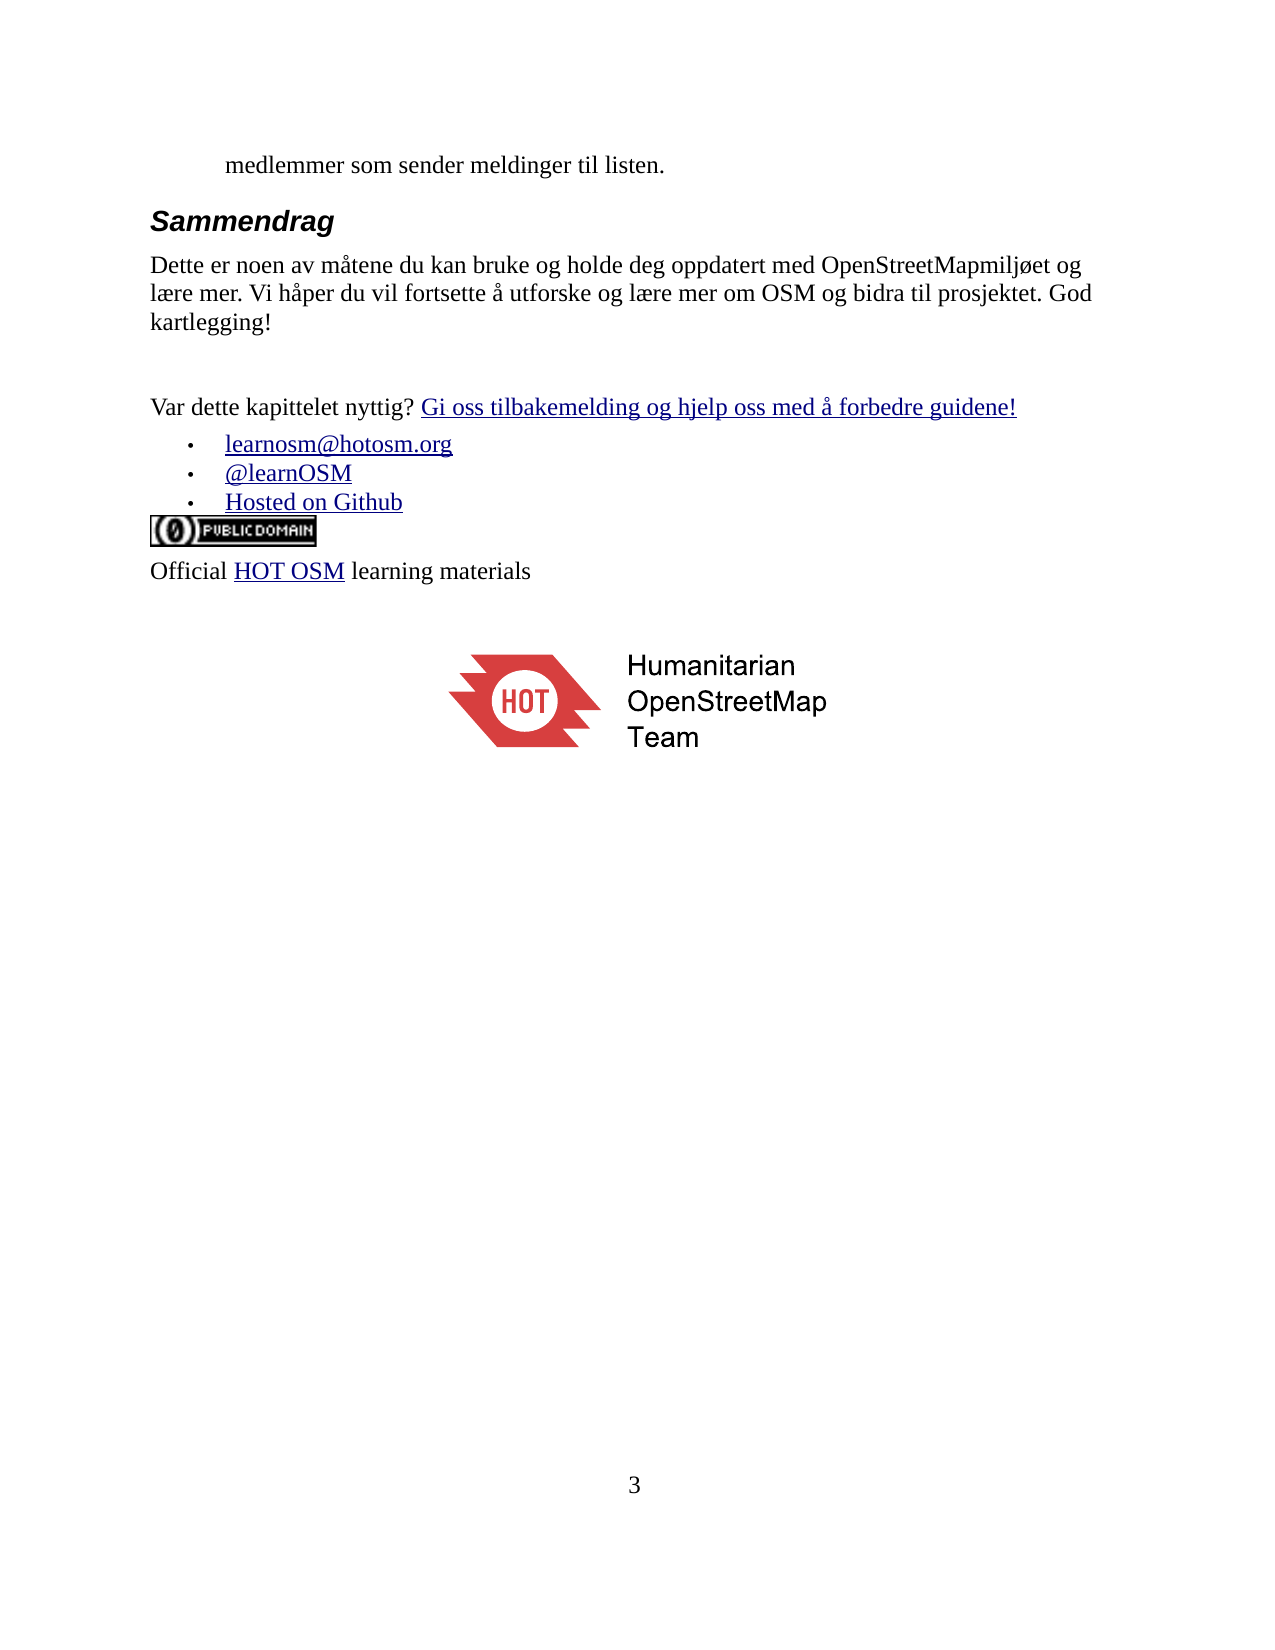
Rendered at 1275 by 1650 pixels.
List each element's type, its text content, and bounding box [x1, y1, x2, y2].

text Official HOT OSM learning materials [150, 556, 1125, 584]
picture [150, 515, 317, 547]
text Var dette kapittelet nyttig? Gi oss tilbakemelding og hjelp oss med å forbedre guidene! [150, 392, 1125, 420]
list Hosted on Github [187, 487, 1125, 516]
text Dette er noen av måtene du kan bruke og holde deg oppdatert med OpenStreetMapmiljøet og lære mer. Vi håper du vil fortsette å utforske og lære mer om OSM og bidra til prosjektet. God kartlegging! [150, 250, 1125, 336]
list medlemmer som sender meldinger til listen. [187, 150, 1125, 179]
list @learnOSM [187, 458, 1125, 487]
list learnosm@hotosm.org [187, 429, 1125, 458]
subtitle Sammendrag [150, 204, 1125, 237]
